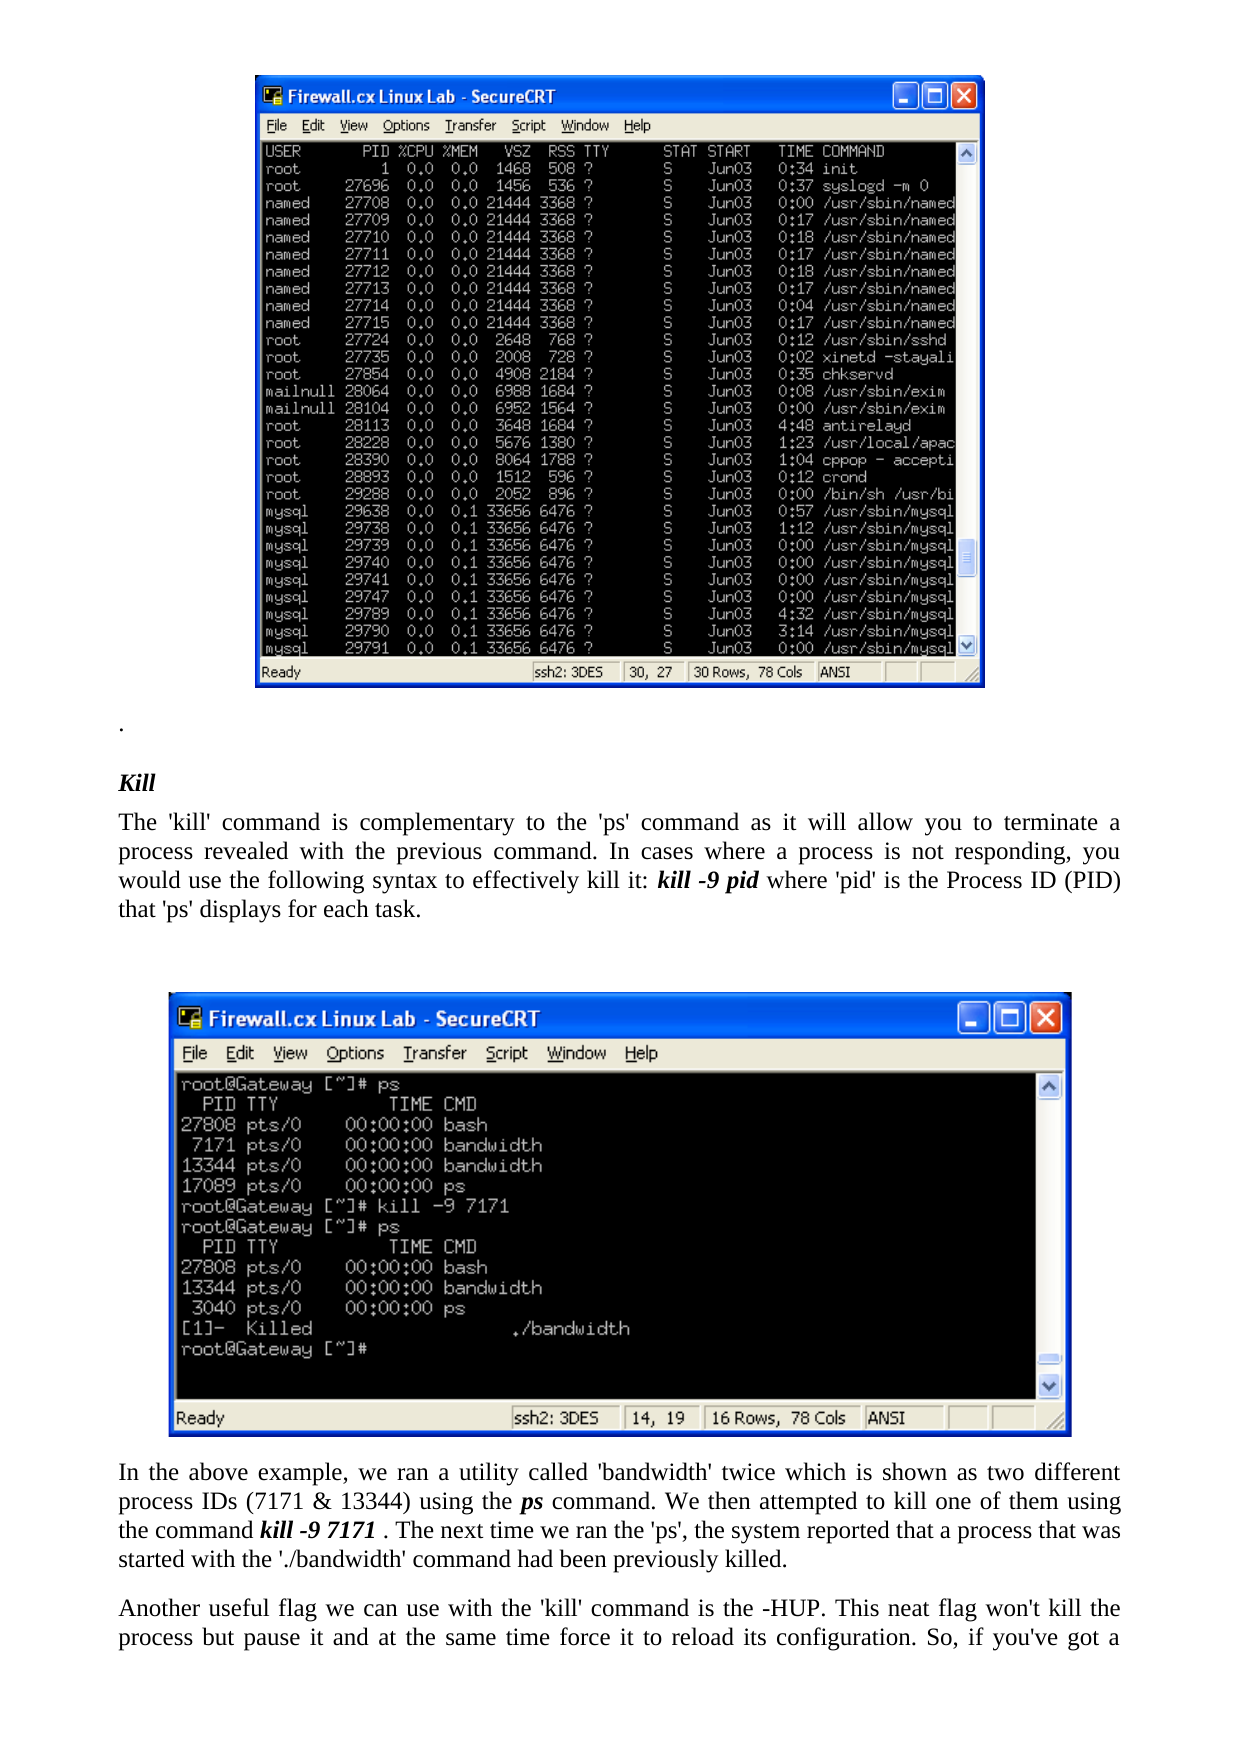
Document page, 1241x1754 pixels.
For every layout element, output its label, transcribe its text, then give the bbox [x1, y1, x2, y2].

text . [118, 708, 1122, 737]
text Another useful flag we can use with the 'kill' command is the -HUP. This neat flag won't kill the process but pause it and at the same time force it to reload its configuration. So, if you've got a [118, 1593, 1122, 1651]
subtitle Kill [118, 768, 1122, 797]
text In the above example, we ran a utility called 'bandwidth' twice which is shown as two different process IDs (7171 & 13344) using the ps command. We then attempted to kill one of them using the command kill -9 7171 . The next time we ran the 'ps', the system reported that a process that was started with the './bandwidth' command had been previously killed. [118, 1457, 1122, 1572]
text The 'kill' command is complementary to the 'ps' command as it will allow you to terminate a process revealed with the previous command. In cases where a process is not responding, you would use the following syntax to effectively kill it: kill -9 pid where 'pid' is the Process ID (PID) that 'ps' displays for each task. [118, 807, 1122, 922]
